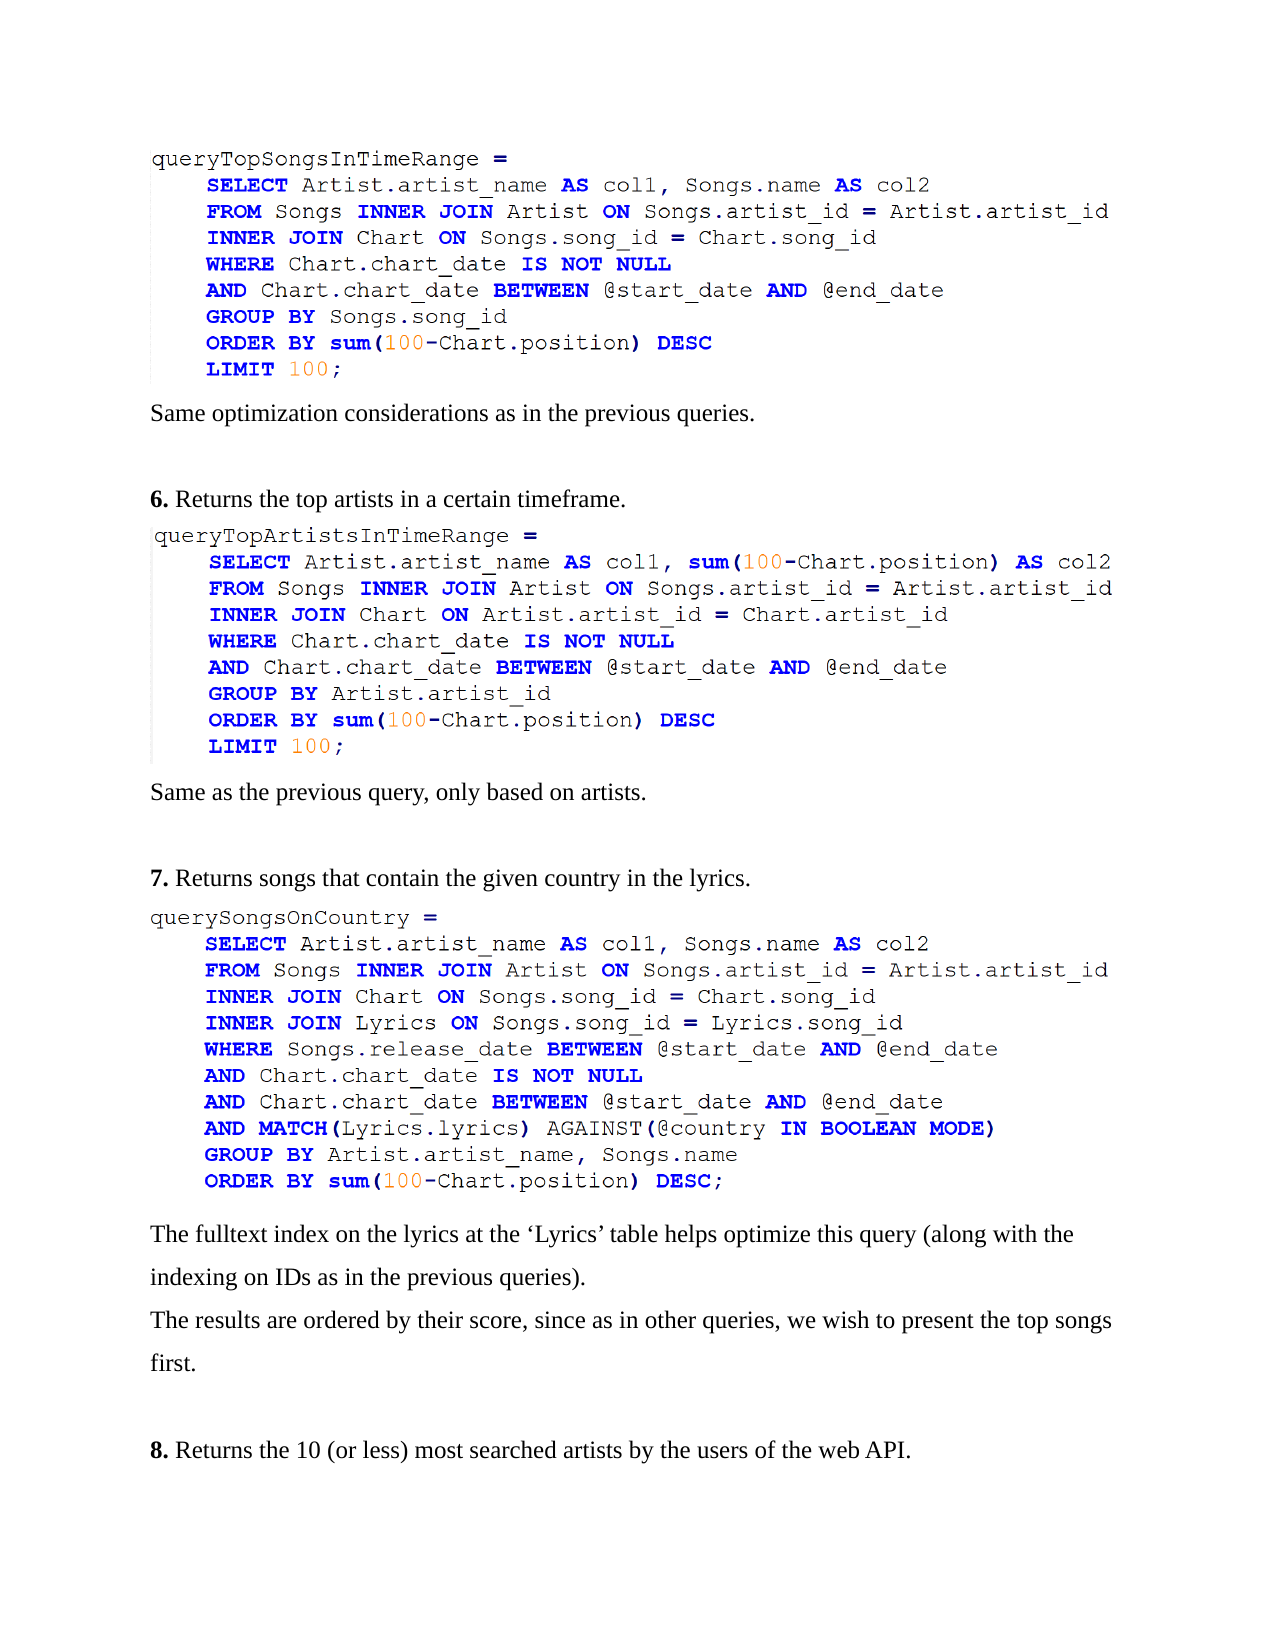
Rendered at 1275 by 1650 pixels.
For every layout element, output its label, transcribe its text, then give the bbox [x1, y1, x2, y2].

text Same optimization considerations as in the previous queries. [150, 398, 1125, 427]
text 7. Returns songs that contain the given country in the lyrics. [150, 863, 1125, 892]
text 6. Returns the top artists in a certain timeframe. [150, 484, 1125, 513]
text The fulltext index on the lyrics at the ‘Lyrics’ table helps optimize this query (along with the indexing on IDs as in the previous queries). [150, 1219, 1125, 1291]
text The results are ordered by their score, since as in other queries, we wish to present the top songs first. [150, 1305, 1125, 1377]
text 8. Returns the 10 (or less) most searched artists by the users of the web API. [150, 1435, 1125, 1463]
text Same as the previous query, only based on artists. [150, 777, 1125, 806]
